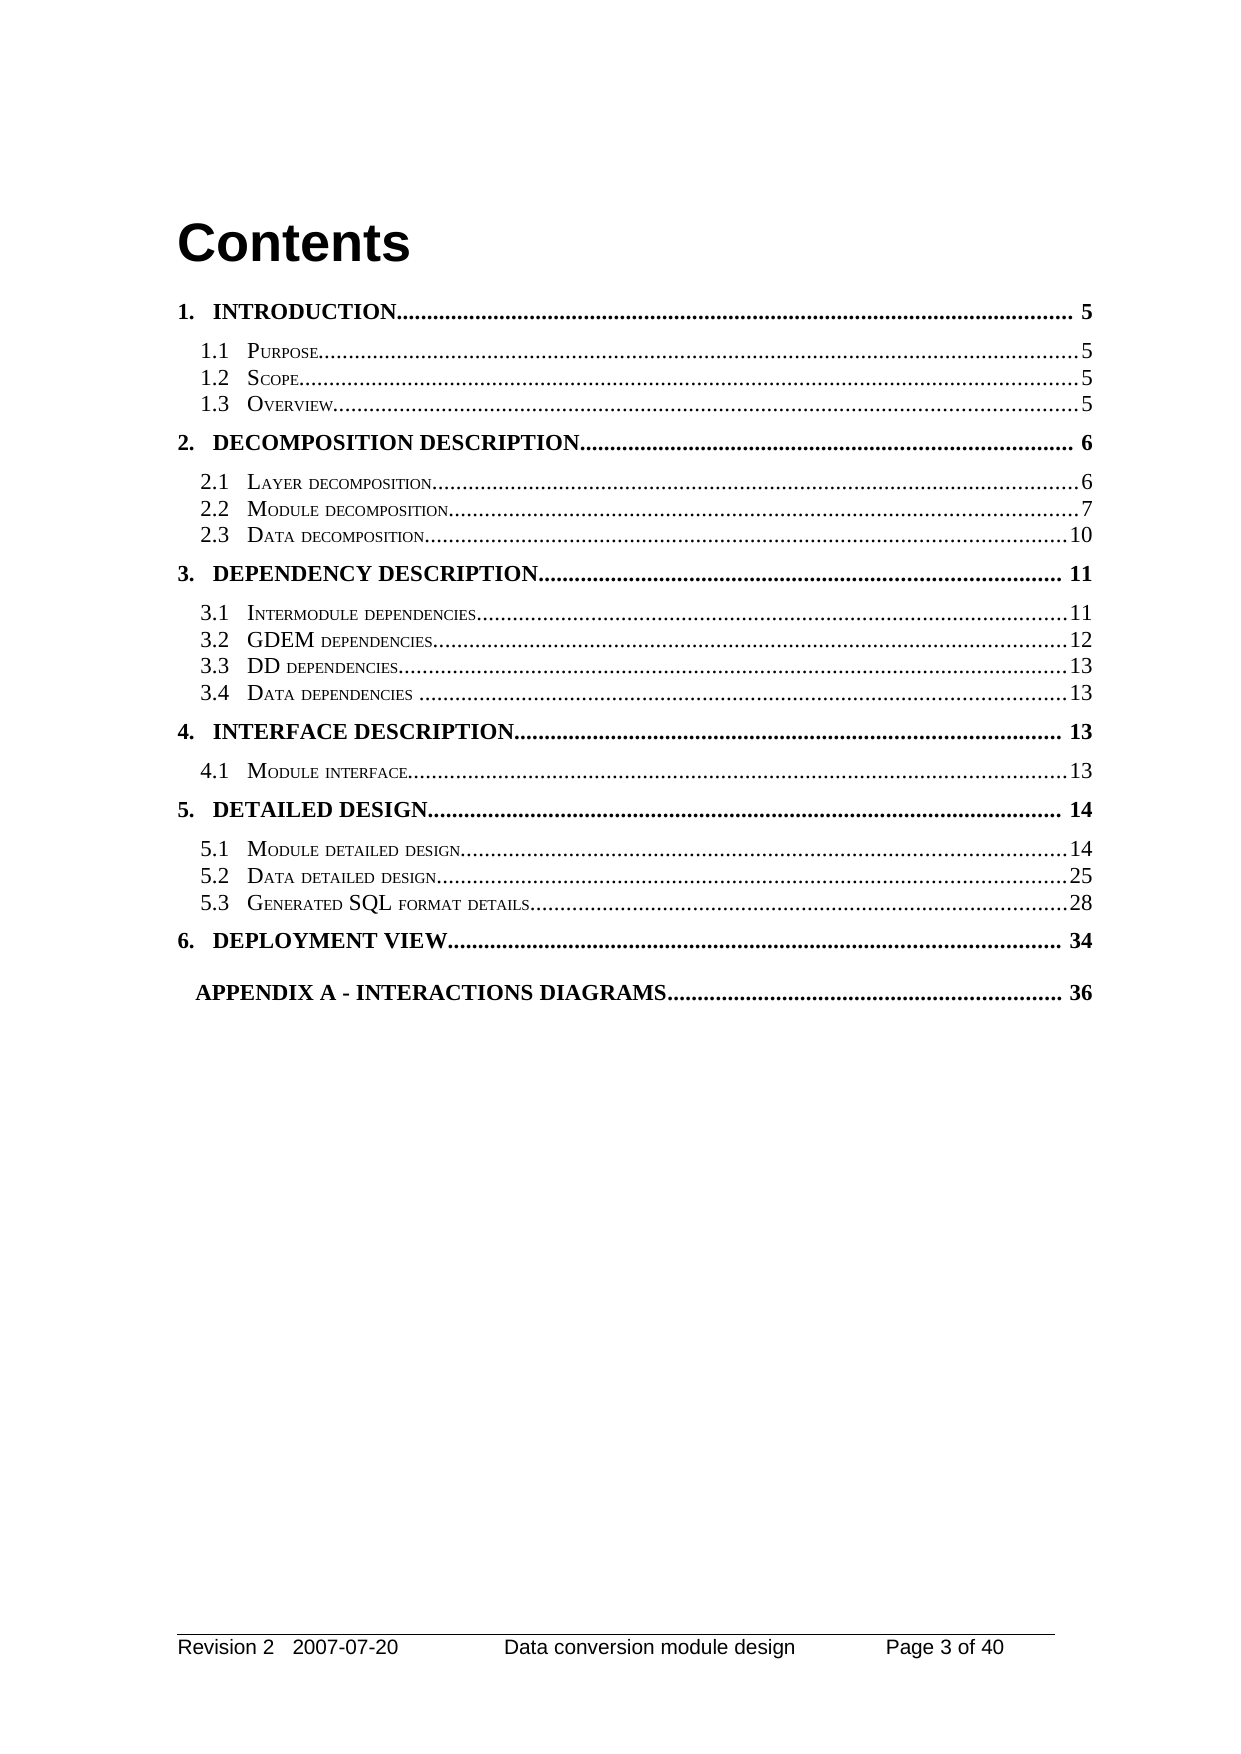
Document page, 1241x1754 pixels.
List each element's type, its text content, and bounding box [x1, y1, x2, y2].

text 3.4 Data dependencies 13 [200, 679, 1092, 706]
text 3.1 Intermodule dependencies 11 [200, 599, 1092, 626]
text 2. Decomposition description 6 [177, 429, 1092, 456]
text 1.2 Scope 5 [200, 363, 1092, 390]
text 2.3 Data decomposition 10 [200, 521, 1092, 548]
text 5.3 Generated SQL format details 28 [200, 888, 1092, 915]
text 1.3 Overview 5 [200, 390, 1092, 416]
text 5.2 Data detailed design 25 [200, 862, 1092, 888]
text 6. Deployment view 34 [177, 927, 1092, 954]
text 2.1 Layer decomposition 6 [200, 468, 1092, 494]
text 5. Detailed design 14 [177, 796, 1092, 823]
text 3.2 GDEM dependencies 12 [200, 626, 1092, 652]
text 2.2 Module decomposition 7 [200, 494, 1092, 521]
text 1. Introduction 5 [177, 298, 1092, 324]
text 1.1 Purpose 5 [200, 337, 1092, 363]
text 4. Interface description 13 [177, 718, 1092, 744]
text 3.3 DD dependencies 13 [200, 652, 1092, 679]
text Appendix A - Interactions diagrams 36 [177, 979, 1092, 1006]
text 4.1 Module interface 13 [200, 757, 1092, 784]
text 3. Dependency description 11 [177, 560, 1092, 587]
subtitle Contents [177, 210, 1092, 273]
text 5.1 Module detailed design 14 [200, 835, 1092, 862]
